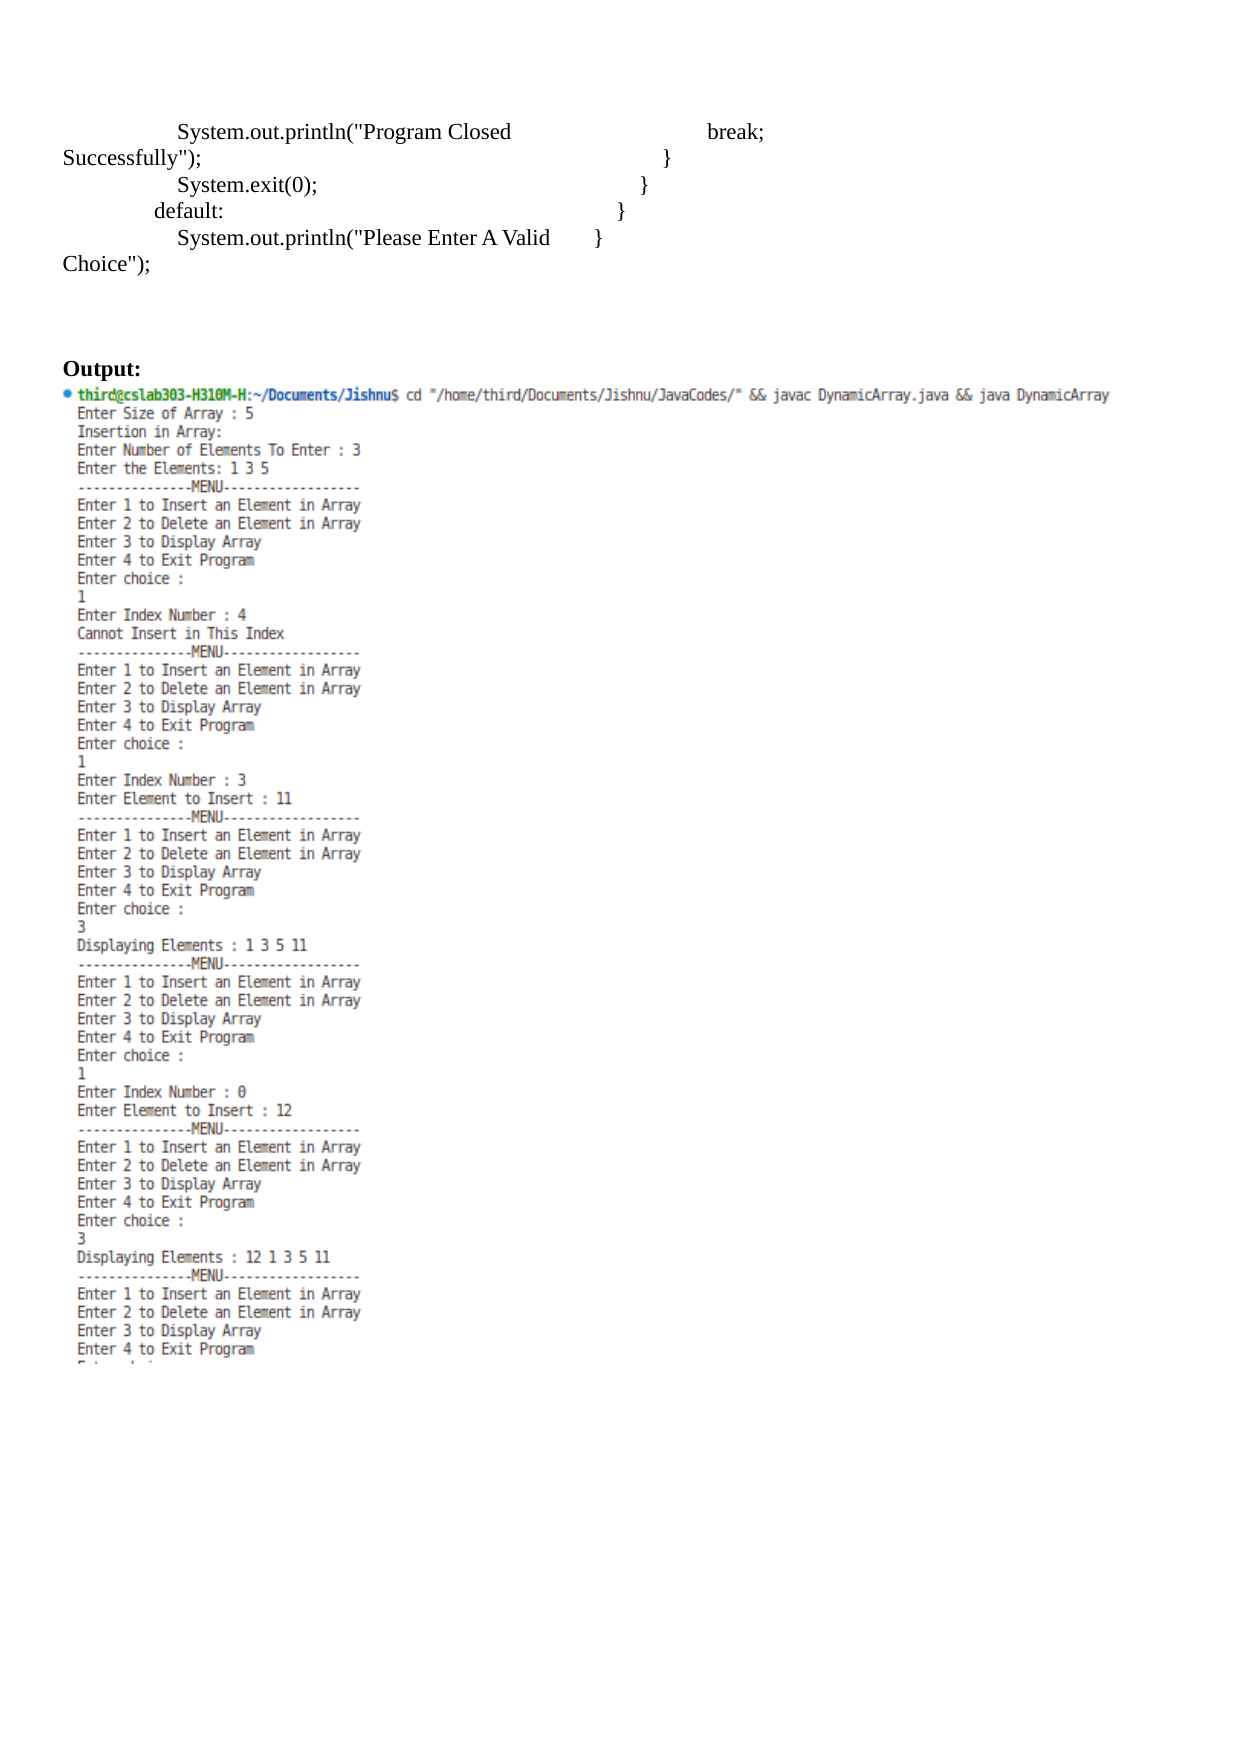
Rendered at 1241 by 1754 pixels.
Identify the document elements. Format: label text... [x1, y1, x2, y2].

text System.exit(0); [62, 171, 593, 197]
text break; [593, 118, 1123, 144]
text System.out.println("Please Enter A Valid Choice"); [62, 223, 593, 276]
text default: [62, 197, 593, 223]
text System.out.println("Program Closed Successfully"); [62, 118, 593, 171]
picture [62, 381, 1124, 1364]
text } [593, 197, 1123, 223]
text Output: [62, 355, 1123, 381]
text } [593, 223, 1123, 250]
text } [593, 171, 1123, 197]
text } [593, 144, 1123, 171]
